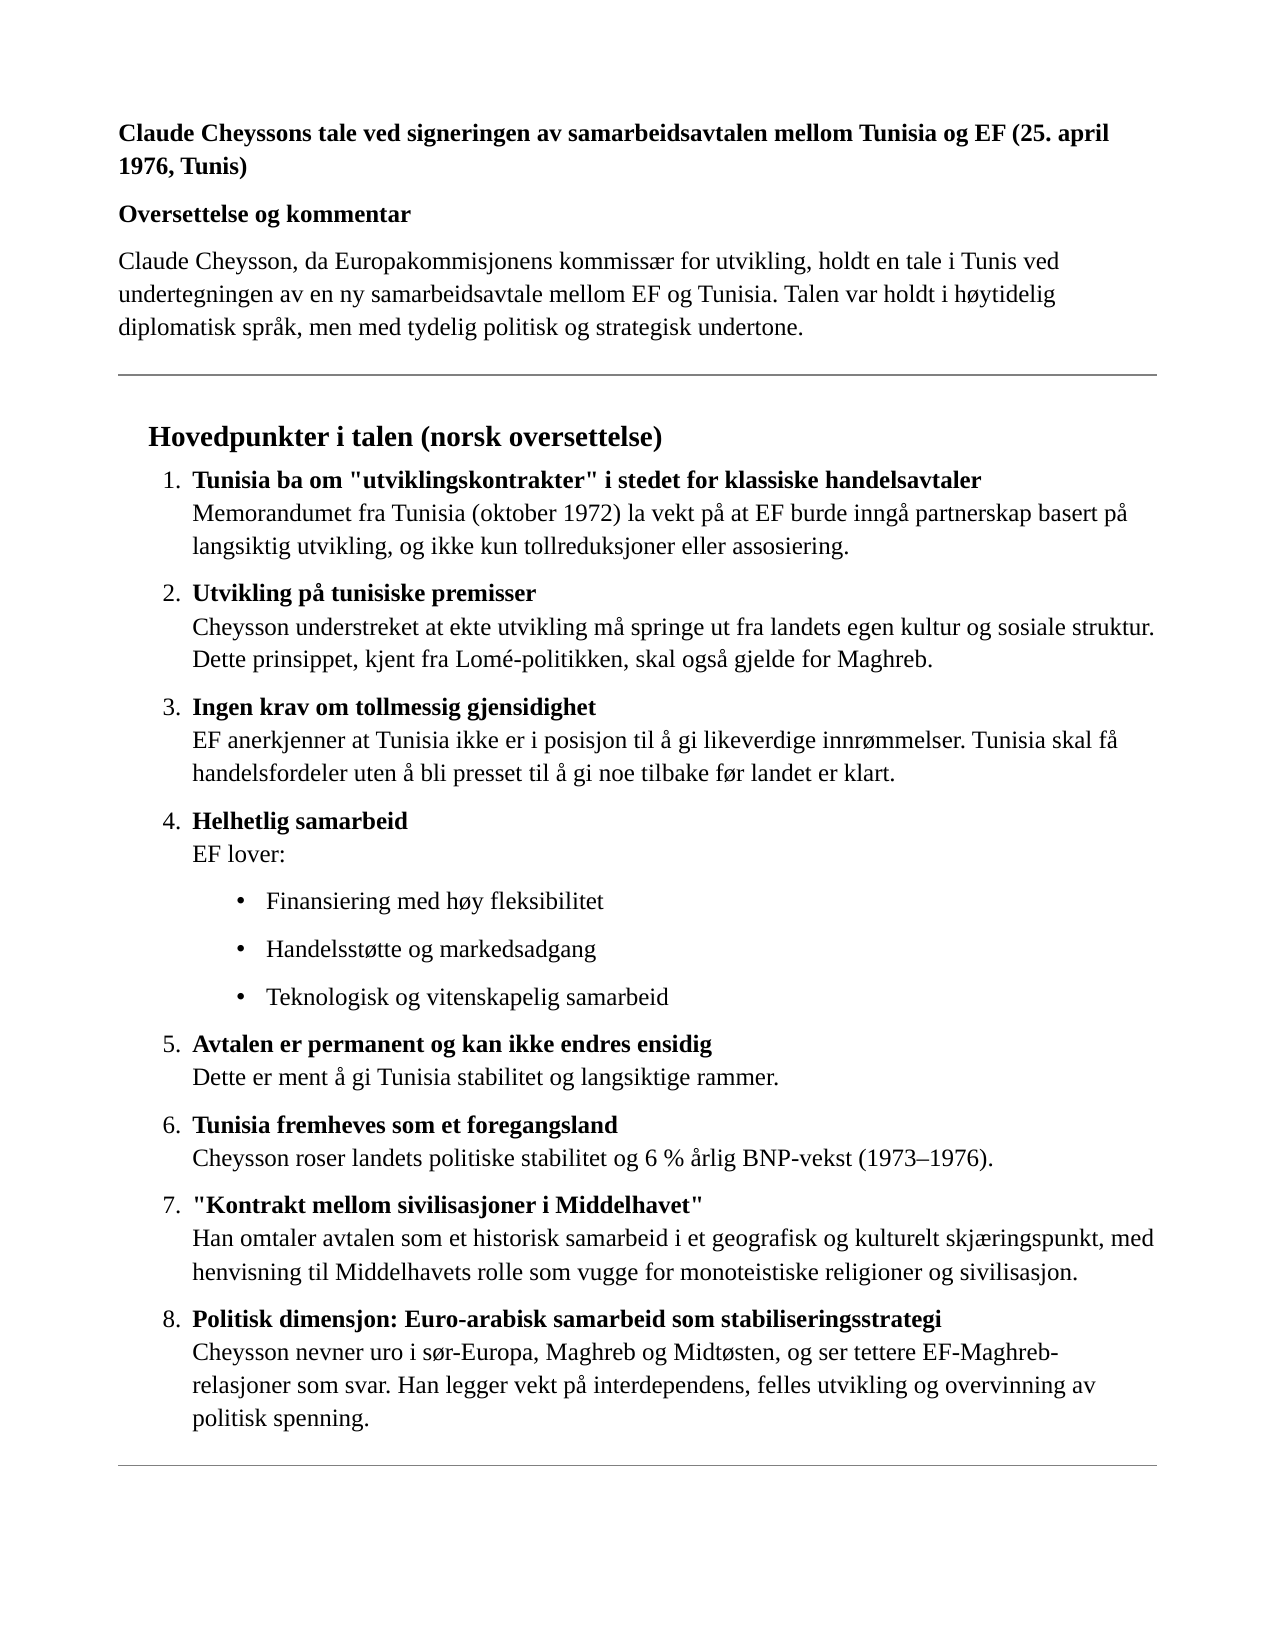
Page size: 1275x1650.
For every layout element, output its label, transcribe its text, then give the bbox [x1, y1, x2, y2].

list Tunisia ba om "utviklingskontrakter" i stedet for klassiske handelsavtaler Memorandumet fra Tunisia (oktober 1972) la vekt på at EF burde inngå partnerskap basert på langsiktig utvikling, og ikke kun tollreduksjoner eller assosiering. [162, 465, 1157, 560]
list Ingen krav om tollmessig gjensidighet EF anerkjenner at Tunisia ikke er i posisjon til å gi likeverdige innrømmelser. Tunisia skal få handelsfordeler uten å bli presset til å gi noe tilbake før landet er klart. [162, 692, 1157, 787]
list "Kontrakt mellom sivilisasjoner i Middelhavet" Han omtaler avtalen som et historisk samarbeid i et geografisk og kulturelt skjæringspunkt, med henvisning til Middelhavets rolle som vugge for monoteistiske religioner og sivilisasjon. [162, 1191, 1157, 1285]
text Oversettelse og kommentar [118, 199, 1157, 227]
list Teknologisk og vitenskapelig samarbeid [236, 982, 1157, 1010]
list Helhetlig samarbeid EF lover: [162, 806, 1157, 868]
list Tunisia fremheves som et foregangsland Cheysson roser landets politiske stabilitet og 6 % årlig BNP-vekst (1973–1976). [162, 1110, 1157, 1172]
list Handelsstøtte og markedsadgang [236, 934, 1157, 963]
list Avtalen er permanent og kan ikke endres ensidig Dette er ment å gi Tunisia stabilitet og langsiktige rammer. [162, 1029, 1157, 1091]
list Finansiering med høy fleksibilitet [236, 886, 1157, 915]
text Claude Cheyssons tale ved signeringen av samarbeidsavtalen mellom Tunisia og EF (25. april 1976, Tunis) [118, 118, 1157, 180]
list Utvikling på tunisiske premisser Cheysson understreket at ekte utvikling må springe ut fra landets egen kultur og sosiale struktur. Dette prinsippet, kjent fra Lomé-politikken, skal også gjelde for Maghreb. [162, 578, 1157, 673]
text Claude Cheysson, da Europakommisjonens kommissær for utvikling, holdt en tale i Tunis ved undertegningen av en ny samarbeidsavtale mellom EF og Tunisia. Talen var holdt i høytidelig diplomatisk språk, men med tydelig politisk og strategisk undertone. [118, 246, 1157, 341]
list Politisk dimensjon: Euro-arabisk samarbeid som stabiliseringsstrategi Cheysson nevner uro i sør-Europa, Maghreb og Midtøsten, og ser tettere EF-Maghreb-relasjoner som svar. Han legger vekt på interdependens, felles utvikling og overvinning av politisk spenning. [162, 1304, 1157, 1432]
subtitle ✨ Hovedpunkter i talen (norsk oversettelse) [118, 419, 1157, 452]
